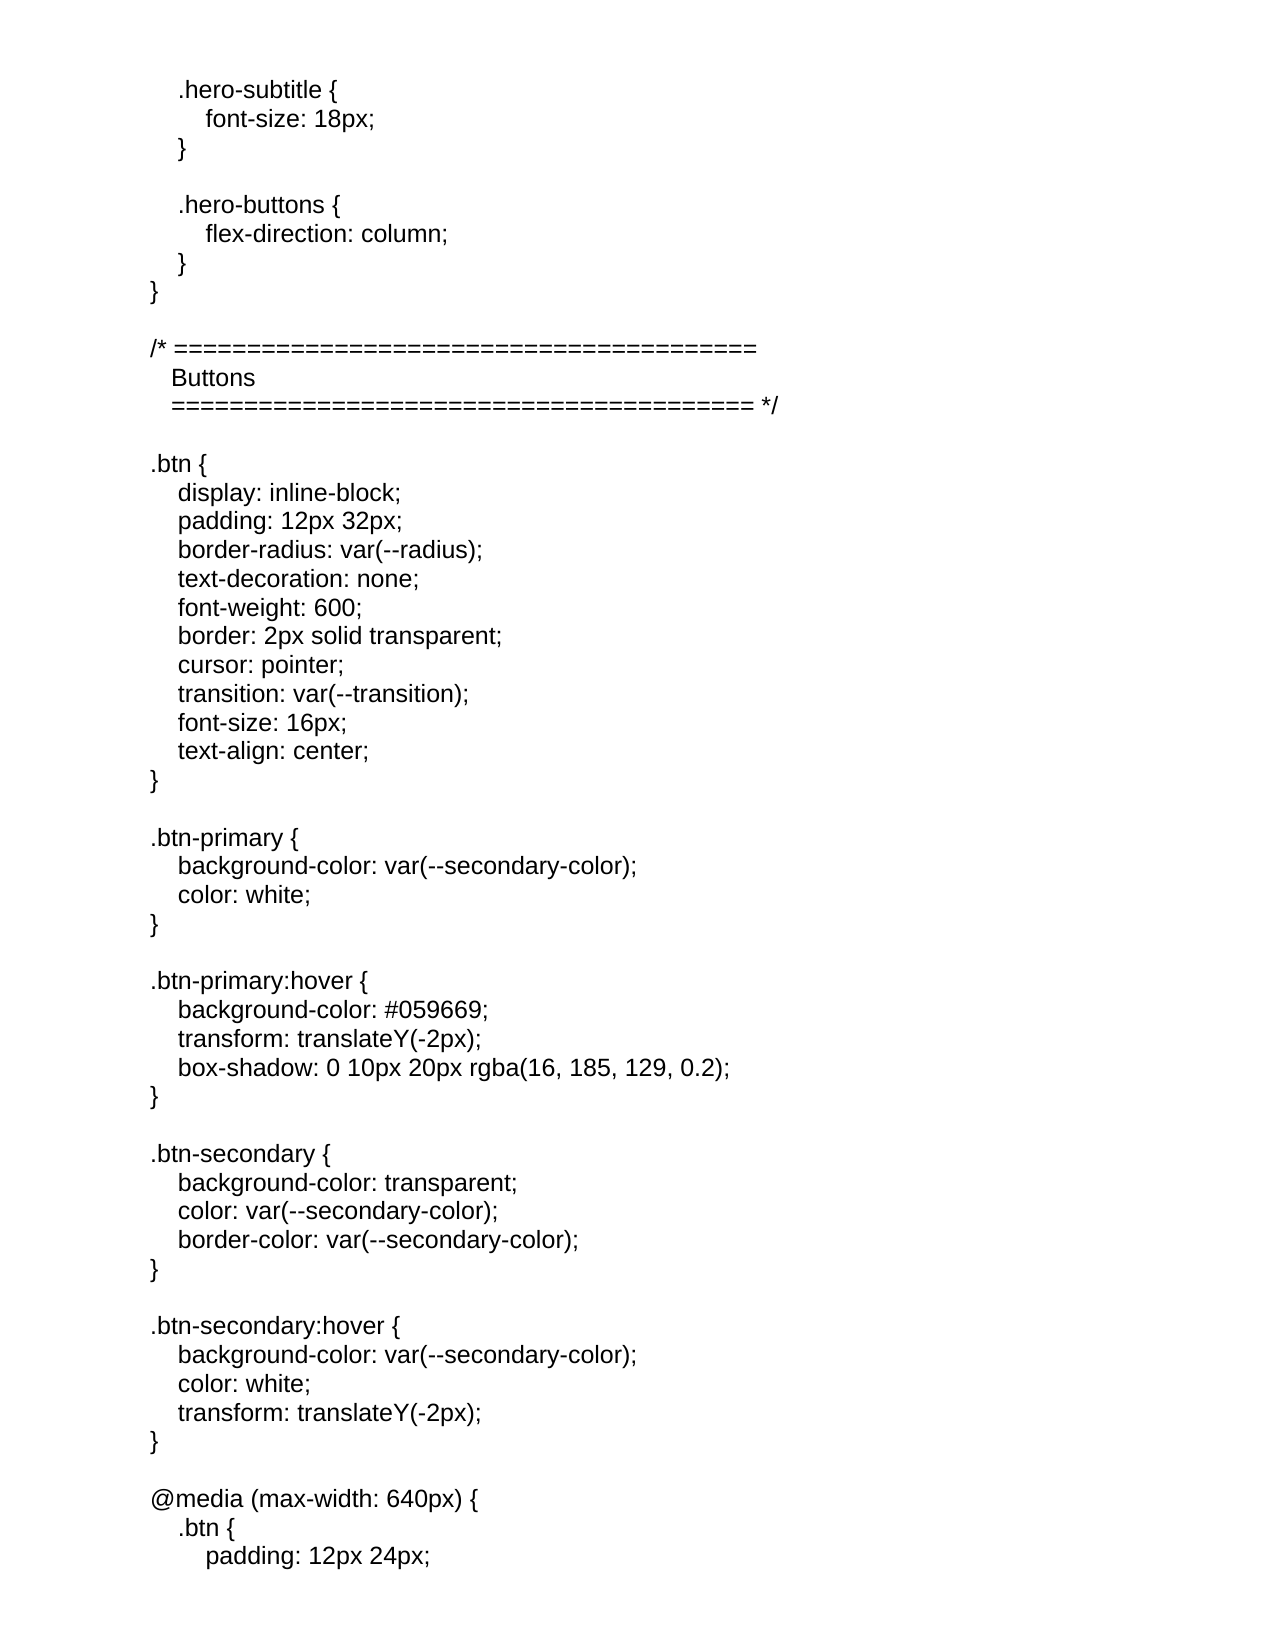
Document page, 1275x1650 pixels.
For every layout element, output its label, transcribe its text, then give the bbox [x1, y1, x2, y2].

text padding: 12px 24px; [150, 1541, 1125, 1570]
text border: 2px solid transparent; [150, 621, 1125, 650]
text } [150, 276, 1125, 305]
text background-color: #059669; [150, 995, 1125, 1024]
text font-weight: 600; [150, 592, 1125, 621]
text text-align: center; [150, 736, 1125, 765]
text } [150, 765, 1125, 794]
text @media (max-width: 640px) { [150, 1484, 1125, 1512]
text display: inline-block; [150, 477, 1125, 506]
text /* ======================================== [150, 334, 1125, 362]
text background-color: var(--secondary-color); [150, 1340, 1125, 1369]
text .btn { [150, 1512, 1125, 1541]
text flex-direction: column; [150, 219, 1125, 247]
text Buttons [150, 362, 1125, 391]
text .btn { [150, 449, 1125, 477]
text .btn-secondary { [150, 1139, 1125, 1167]
text box-shadow: 0 10px 20px rgba(16, 185, 129, 0.2); [150, 1052, 1125, 1081]
text background-color: transparent; [150, 1167, 1125, 1196]
text } [150, 909, 1125, 937]
text padding: 12px 32px; [150, 506, 1125, 535]
text transform: translateY(-2px); [150, 1024, 1125, 1052]
text ======================================== */ [150, 391, 1125, 420]
text cursor: pointer; [150, 650, 1125, 679]
text color: white; [150, 1369, 1125, 1397]
text } [150, 132, 1125, 161]
text font-size: 18px; [150, 104, 1125, 132]
text } [150, 1254, 1125, 1282]
text border-color: var(--secondary-color); [150, 1225, 1125, 1254]
text transition: var(--transition); [150, 679, 1125, 707]
text } [150, 247, 1125, 276]
text .hero-buttons { [150, 190, 1125, 219]
text font-size: 16px; [150, 707, 1125, 736]
text } [150, 1081, 1125, 1110]
text .btn-primary:hover { [150, 966, 1125, 995]
text transform: translateY(-2px); [150, 1397, 1125, 1426]
text } [150, 1426, 1125, 1455]
text border-radius: var(--radius); [150, 535, 1125, 564]
text .btn-primary { [150, 822, 1125, 851]
text text-decoration: none; [150, 564, 1125, 592]
text background-color: var(--secondary-color); [150, 851, 1125, 880]
text .btn-secondary:hover { [150, 1311, 1125, 1340]
text .hero-subtitle { [150, 75, 1125, 104]
text color: white; [150, 880, 1125, 909]
text color: var(--secondary-color); [150, 1196, 1125, 1225]
